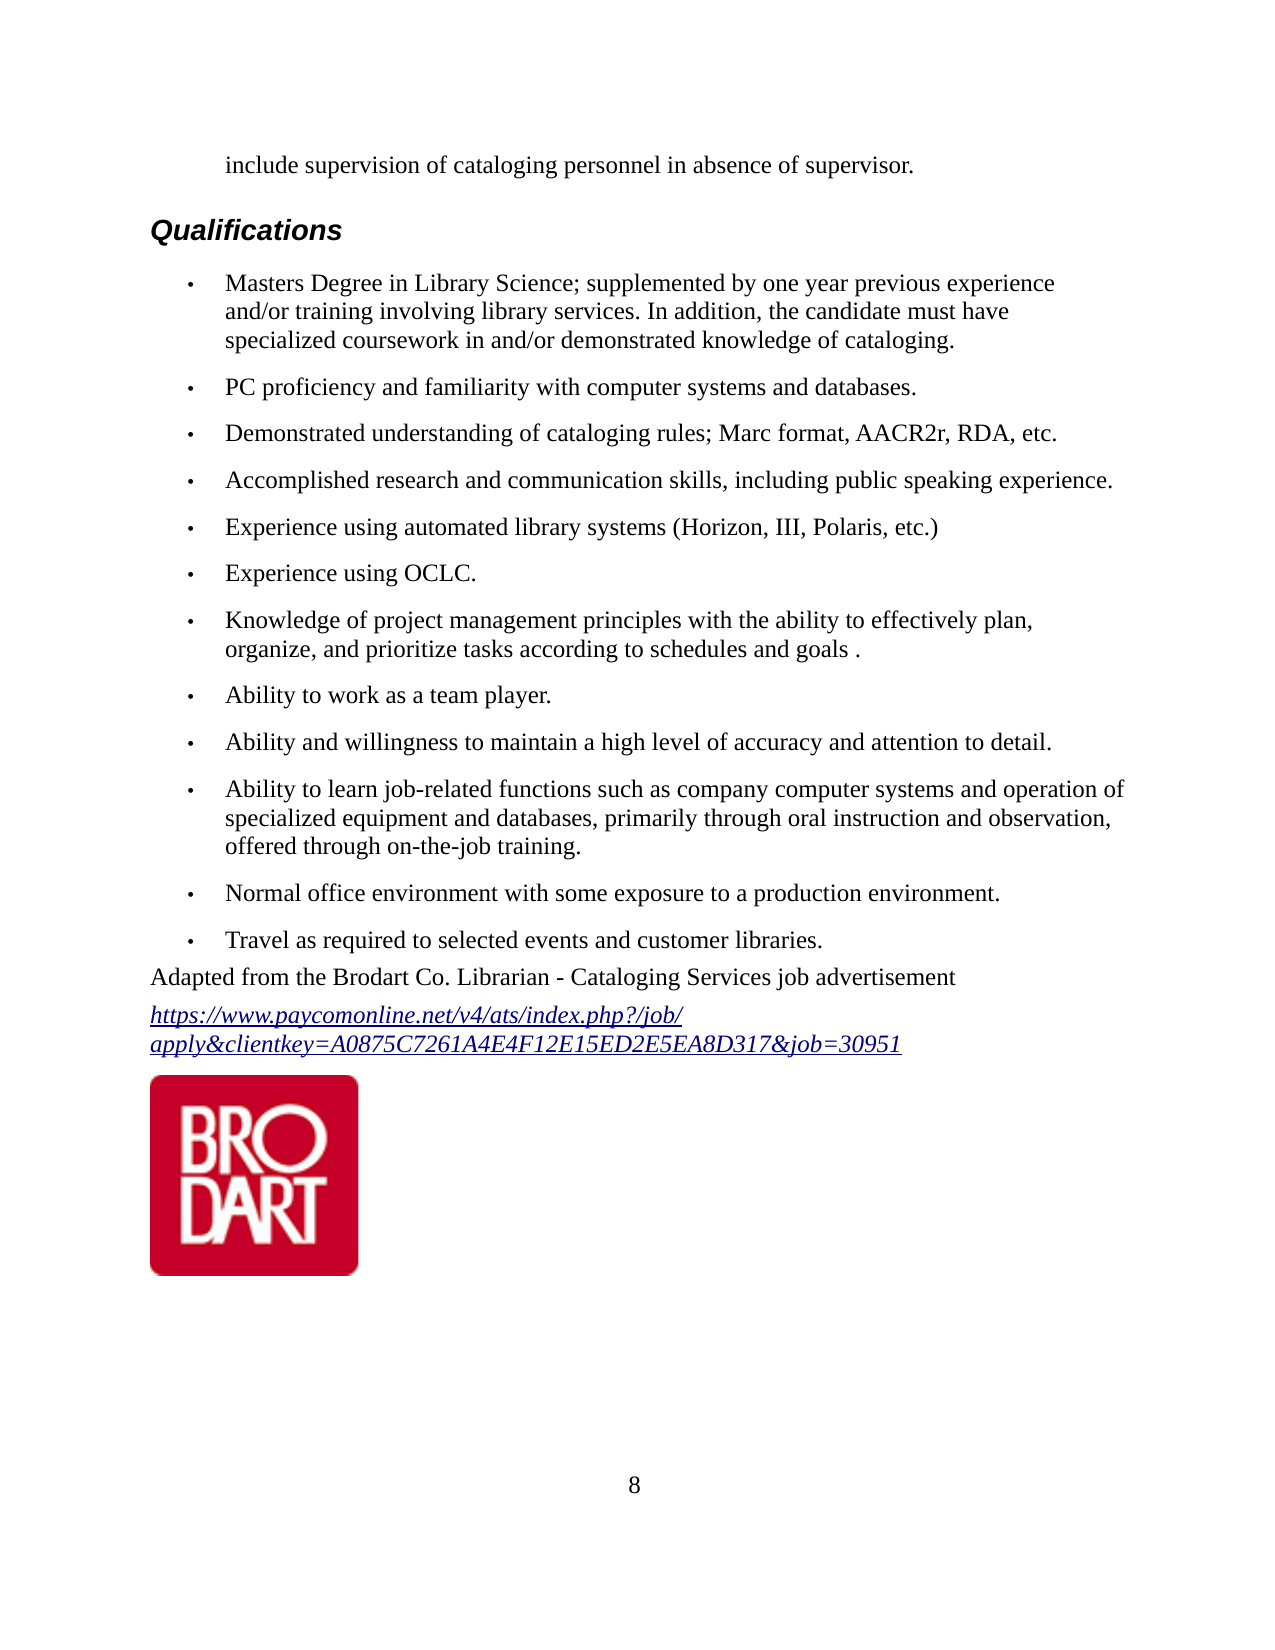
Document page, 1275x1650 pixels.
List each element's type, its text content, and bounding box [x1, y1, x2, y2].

list Masters Degree in Library Science; supplemented by one year previous experience and/or training involving library services. In addition, the candidate must have specialized coursework in and/or demonstrated knowledge of cataloging. [187, 268, 1125, 354]
list Ability to work as a team player. [187, 681, 1125, 709]
list Knowledge of project management principles with the ability to effectively plan, organize, and prioritize tasks according to schedules and goals . [187, 605, 1125, 663]
list Travel as required to selected events and customer libraries. [187, 925, 1125, 953]
list Experience using OCLC. [187, 558, 1125, 587]
list PC proficiency and familiarity with computer systems and databases. [187, 372, 1125, 401]
text Adapted from the Brodart Co. Librarian - Cataloging Services job advertisement [150, 962, 1125, 991]
list include supervision of cataloging personnel in absence of supervisor. [187, 150, 1125, 179]
list Normal office environment with some exposure to a production environment. [187, 878, 1125, 907]
text https://www.paycomonline.net/v4/ats/index.php?/job/apply&clientkey=A0875C7261A4E4F12E15ED2E5EA8D317&job=30951 [150, 1000, 1125, 1058]
list Experience using automated library systems (Horizon, III, Polaris, etc.) [187, 512, 1125, 541]
list Ability to learn job-related functions such as company computer systems and operation of specialized equipment and databases, primarily through oral instruction and observation, offered through on-the-job training. [187, 774, 1125, 860]
list Demonstrated understanding of cataloging rules; Marc format, AACR2r, RDA, etc. [187, 418, 1125, 447]
subtitle Qualifications [150, 213, 1125, 246]
picture [150, 1075, 359, 1276]
list Accomplished research and communication skills, including public speaking experience. [187, 465, 1125, 494]
list Ability and willingness to maintain a high level of accuracy and attention to detail. [187, 727, 1125, 756]
